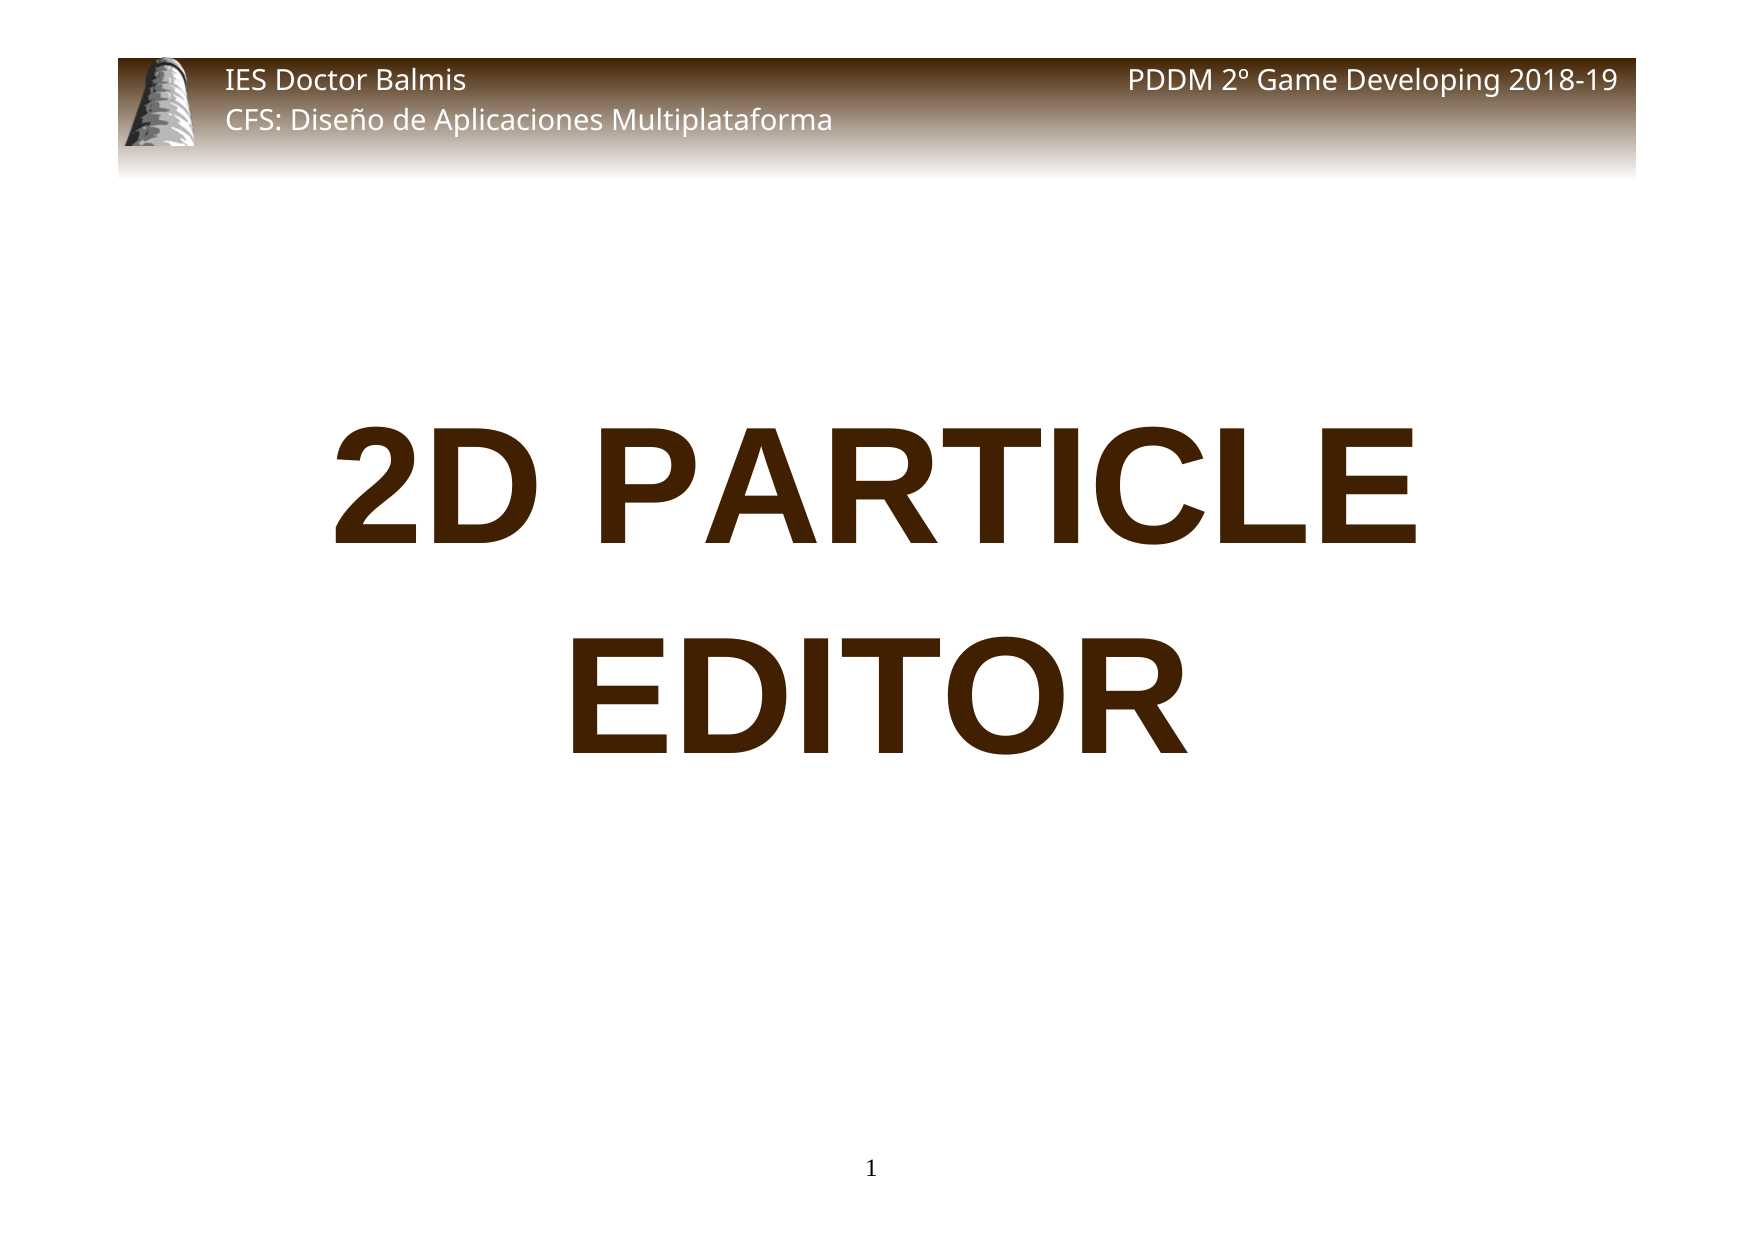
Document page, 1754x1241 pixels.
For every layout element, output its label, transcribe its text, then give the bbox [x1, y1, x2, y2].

text 2D PARTICLE [118, 387, 1636, 579]
picture [121, 57, 202, 146]
text EDITOR [118, 597, 1636, 788]
